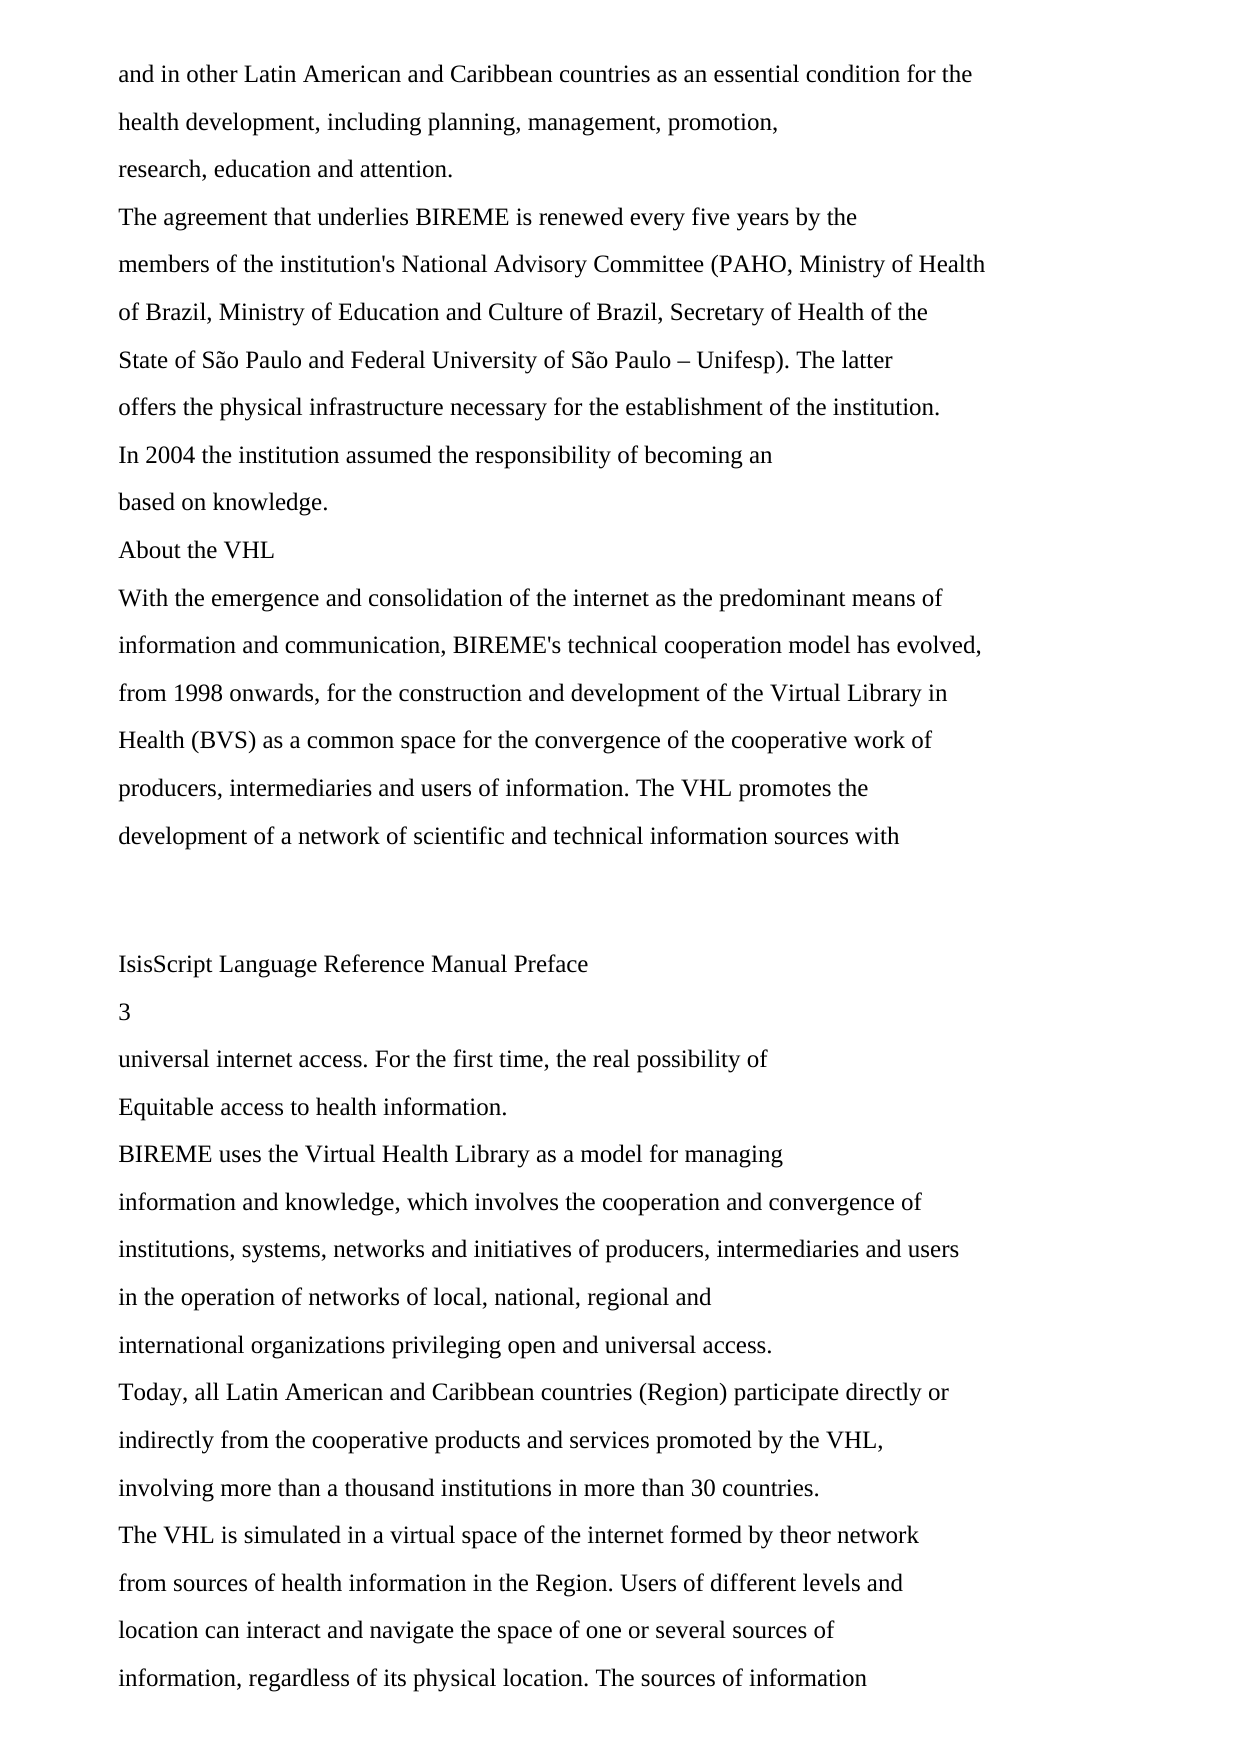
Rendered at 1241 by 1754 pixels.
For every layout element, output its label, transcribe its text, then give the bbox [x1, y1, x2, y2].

text IsisScript Language Reference Manual Preface [118, 949, 1181, 978]
text from sources of health information in the Region. Users of different levels and [118, 1568, 1181, 1597]
text About the VHL [118, 535, 1181, 564]
text State of São Paulo and Federal University of São Paulo – Unifesp). The latter [118, 345, 1181, 373]
text involving more than a thousand institutions in more than 30 countries. [118, 1473, 1181, 1501]
text information and knowledge, which involves the cooperation and convergence of [118, 1187, 1181, 1216]
text 3 [118, 997, 1181, 1025]
text information, regardless of its physical location. The sources of information [118, 1663, 1181, 1692]
text development of a network of scientific and technical information sources with [118, 821, 1181, 849]
text universal internet access. For the first time, the real possibility of [118, 1044, 1181, 1073]
text location can interact and navigate the space of one or several sources of [118, 1615, 1181, 1644]
text health development, including planning, management, promotion, [118, 107, 1181, 135]
text institutions, systems, networks and initiatives of producers, intermediaries and users [118, 1234, 1181, 1263]
text indirectly from the cooperative products and services promoted by the VHL, [118, 1425, 1181, 1454]
text offers the physical infrastructure necessary for the establishment of the institution. [118, 392, 1181, 421]
text The agreement that underlies BIREME is renewed every five years by the [118, 202, 1181, 231]
text and in other Latin American and Caribbean countries as an essential condition for the [118, 59, 1181, 88]
text from 1998 onwards, for the construction and development of the Virtual Library in [118, 678, 1181, 707]
text Equitable access to health information. [118, 1092, 1181, 1121]
text producers, intermediaries and users of information. The VHL promotes the [118, 773, 1181, 802]
text In 2004 the institution assumed the responsibility of becoming an [118, 440, 1181, 469]
text based on knowledge. [118, 487, 1181, 516]
text Health (BVS) as a common space for the convergence of the cooperative work of [118, 726, 1181, 754]
text Today, all Latin American and Caribbean countries (Region) participate directly or [118, 1377, 1181, 1406]
text research, education and attention. [118, 154, 1181, 183]
text With the emergence and consolidation of the internet as the predominant means of [118, 583, 1181, 611]
text members of the institution's National Advisory Committee (PAHO, Ministry of Health [118, 249, 1181, 278]
text information and communication, BIREME's technical cooperation model has evolved, [118, 630, 1181, 659]
text BIREME uses the Virtual Health Library as a model for managing [118, 1139, 1181, 1168]
text of Brazil, Ministry of Education and Culture of Brazil, Secretary of Health of the [118, 297, 1181, 326]
text international organizations privileging open and universal access. [118, 1330, 1181, 1358]
text The VHL is simulated in a virtual space of the internet formed by theor network [118, 1520, 1181, 1549]
text in the operation of networks of local, national, regional and [118, 1282, 1181, 1311]
